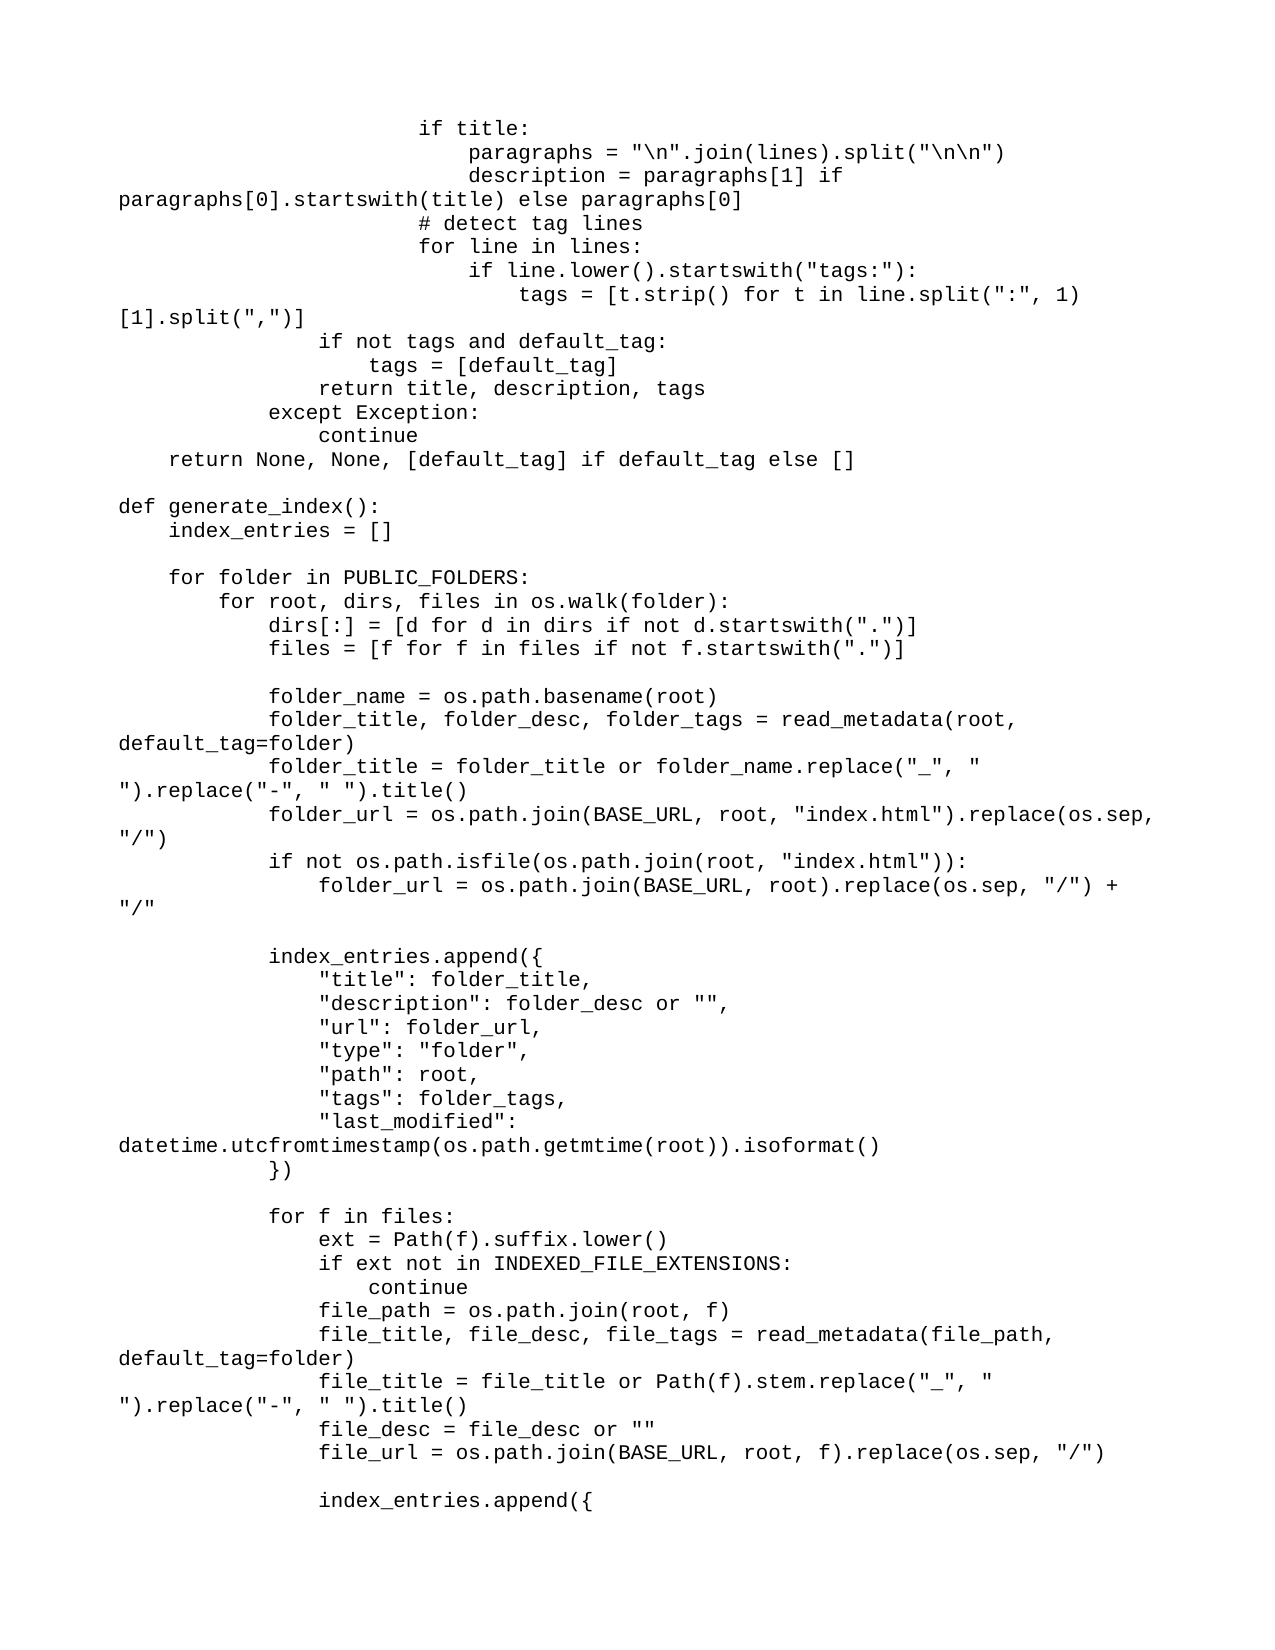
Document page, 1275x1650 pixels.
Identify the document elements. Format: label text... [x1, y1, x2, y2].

text except Exception: [118, 402, 1157, 426]
text continue [118, 426, 1157, 449]
text "tags": folder_tags, [118, 1088, 1157, 1111]
text description = paragraphs[1] if paragraphs[0].startswith(title) else paragraphs[0] [118, 165, 1157, 213]
text file_title, file_desc, file_tags = read_metadata(file_path, default_tag=folder) [118, 1324, 1157, 1371]
text "description": folder_desc or "", [118, 993, 1157, 1017]
text for folder in PUBLIC_FOLDERS: [118, 567, 1157, 591]
text folder_title = folder_title or folder_name.replace("_", " ").replace("-", " ").title() [118, 757, 1157, 804]
text folder_url = os.path.join(BASE_URL, root, "index.html").replace(os.sep, "/") [118, 804, 1157, 851]
text if title: [118, 118, 1157, 142]
text folder_name = os.path.basename(root) [118, 686, 1157, 709]
text if not os.path.isfile(os.path.join(root, "index.html")): [118, 851, 1157, 875]
text paragraphs = "\n".join(lines).split("\n\n") [118, 142, 1157, 165]
text for root, dirs, files in os.walk(folder): [118, 591, 1157, 615]
text for f in files: [118, 1206, 1157, 1229]
text index_entries.append({ [118, 946, 1157, 969]
text index_entries.append({ [118, 1489, 1157, 1513]
text if line.lower().startswith("tags:"): [118, 260, 1157, 284]
text def generate_index(): [118, 496, 1157, 520]
text # detect tag lines [118, 213, 1157, 236]
text dirs[:] = [d for d in dirs if not d.startswith(".")] [118, 615, 1157, 638]
text folder_title, folder_desc, folder_tags = read_metadata(root, default_tag=folder) [118, 709, 1157, 757]
text for line in lines: [118, 236, 1157, 260]
text return title, description, tags [118, 378, 1157, 402]
text tags = [default_tag] [118, 354, 1157, 378]
text index_entries = [] [118, 520, 1157, 544]
text tags = [t.strip() for t in line.split(":", 1)[1].split(",")] [118, 284, 1157, 331]
text file_path = os.path.join(root, f) [118, 1300, 1157, 1324]
text file_url = os.path.join(BASE_URL, root, f).replace(os.sep, "/") [118, 1442, 1157, 1466]
text "path": root, [118, 1064, 1157, 1088]
text file_desc = file_desc or "" [118, 1419, 1157, 1442]
text return None, None, [default_tag] if default_tag else [] [118, 449, 1157, 473]
text continue [118, 1277, 1157, 1300]
text "url": folder_url, [118, 1017, 1157, 1040]
text "last_modified": datetime.utcfromtimestamp(os.path.getmtime(root)).isoformat() [118, 1111, 1157, 1158]
text if ext not in INDEXED_FILE_EXTENSIONS: [118, 1253, 1157, 1277]
text }) [118, 1158, 1157, 1182]
text "title": folder_title, [118, 969, 1157, 993]
text file_title = file_title or Path(f).stem.replace("_", " ").replace("-", " ").title() [118, 1371, 1157, 1419]
text ext = Path(f).suffix.lower() [118, 1229, 1157, 1253]
text folder_url = os.path.join(BASE_URL, root).replace(os.sep, "/") + "/" [118, 875, 1157, 922]
text if not tags and default_tag: [118, 331, 1157, 354]
text files = [f for f in files if not f.startswith(".")] [118, 638, 1157, 662]
text "type": "folder", [118, 1040, 1157, 1064]
